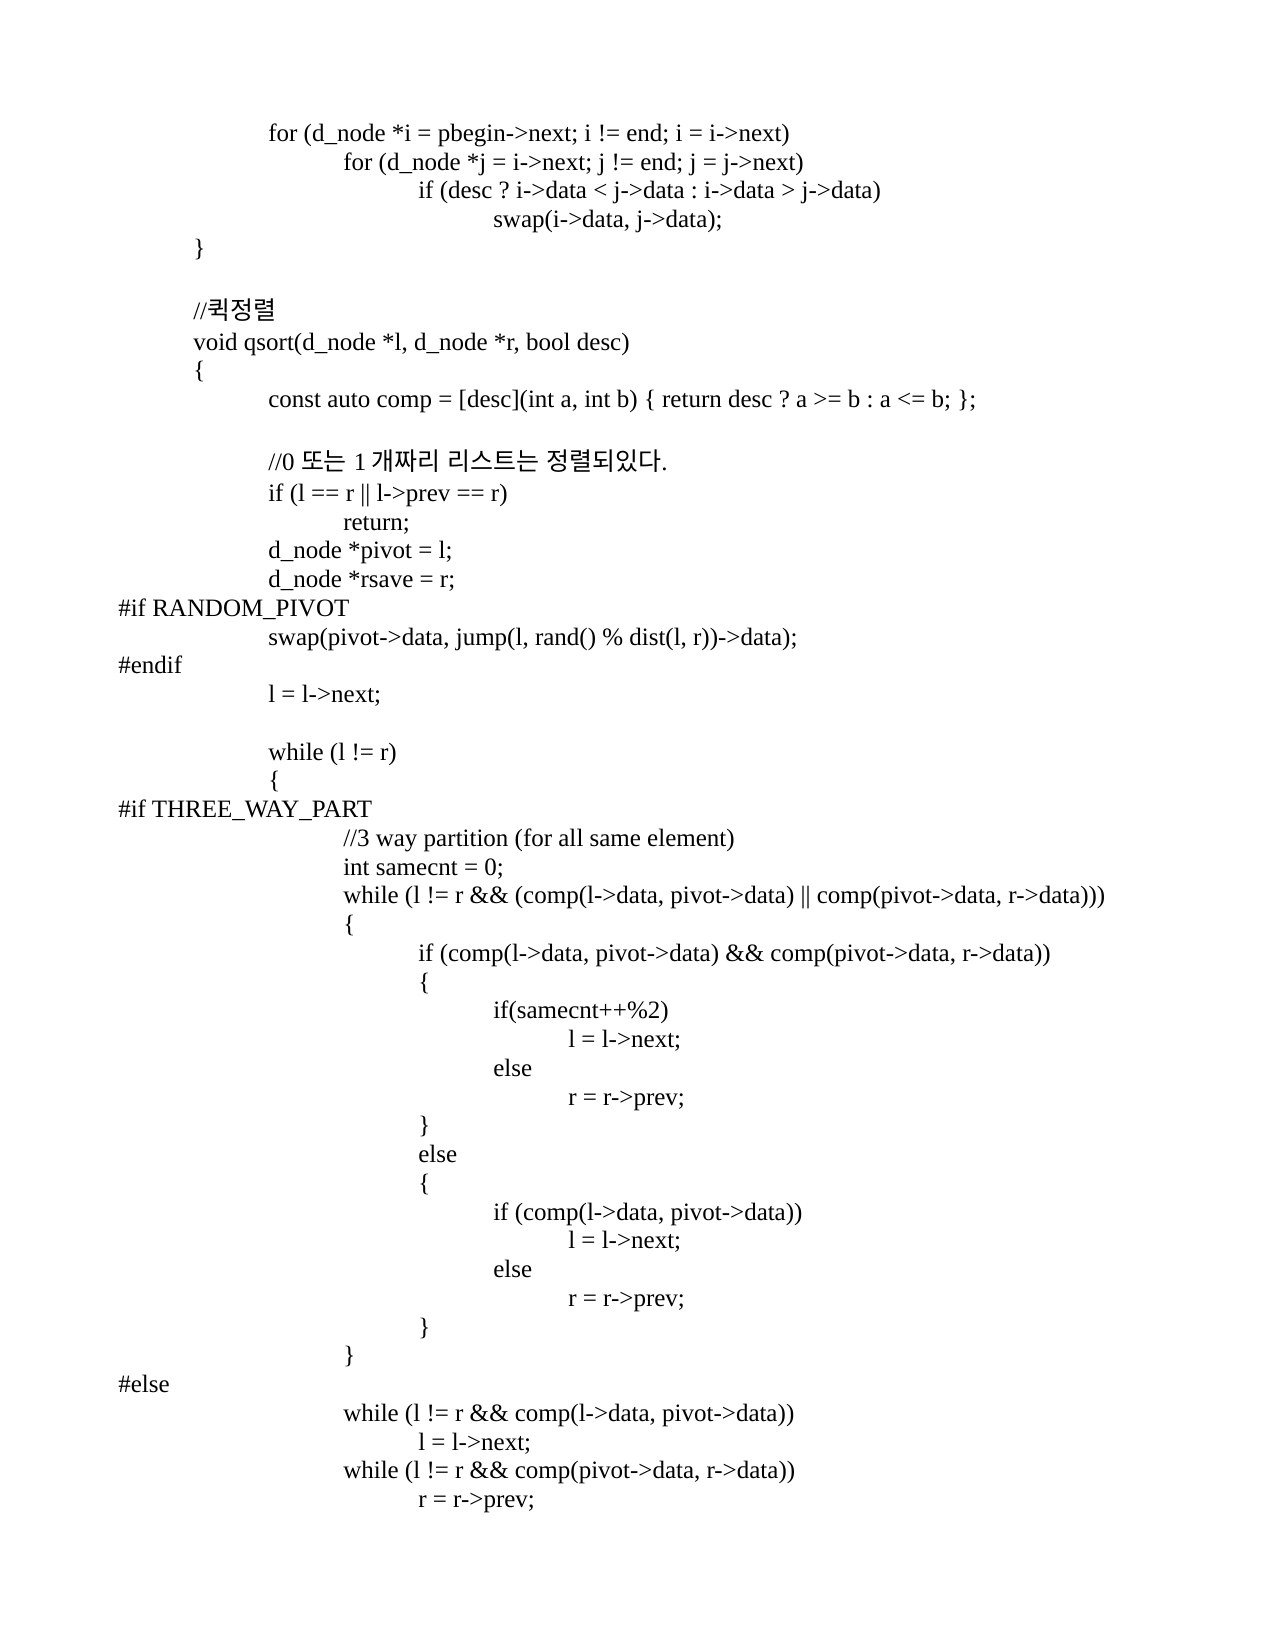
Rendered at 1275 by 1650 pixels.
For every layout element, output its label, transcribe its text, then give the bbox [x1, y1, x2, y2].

text #if THREE_WAY_PART [118, 794, 1157, 823]
text r = r->prev; [118, 1484, 1157, 1513]
text r = r->prev; [118, 1082, 1157, 1111]
text d_node *rsave = r; [118, 564, 1157, 593]
text while (l != r && (comp(l->data, pivot->data) || comp(pivot->data, r->data))) [118, 881, 1157, 909]
text if (comp(l->data, pivot->data)) [118, 1197, 1157, 1226]
text //0 또는 1개짜리 리스트는 정렬되있다. [118, 442, 1157, 478]
text else [118, 1139, 1157, 1168]
text const auto comp = [desc](int a, int b) { return desc ? a >= b : a <= b; }; [118, 384, 1157, 413]
text { [118, 356, 1157, 384]
text swap(pivot->data, jump(l, rand() % dist(l, r))->data); [118, 622, 1157, 651]
text l = l->next; [118, 1024, 1157, 1053]
text else [118, 1254, 1157, 1283]
text if(samecnt++%2) [118, 996, 1157, 1024]
text { [118, 766, 1157, 794]
text for (d_node *j = i->next; j != end; j = j->next) [118, 147, 1157, 176]
text if (l == r || l->prev == r) [118, 478, 1157, 507]
text if (desc ? i->data < j->data : i->data > j->data) [118, 176, 1157, 204]
text else [118, 1053, 1157, 1082]
text } [118, 1111, 1157, 1139]
text } [118, 233, 1157, 262]
text while (l != r && comp(pivot->data, r->data)) [118, 1456, 1157, 1484]
text while (l != r && comp(l->data, pivot->data)) [118, 1398, 1157, 1427]
text d_node *pivot = l; [118, 536, 1157, 564]
text l = l->next; [118, 679, 1157, 708]
text l = l->next; [118, 1226, 1157, 1254]
text for (d_node *i = pbegin->next; i != end; i = i->next) [118, 118, 1157, 147]
text } [118, 1341, 1157, 1369]
text } [118, 1312, 1157, 1341]
text #endif [118, 651, 1157, 679]
text //3 way partition (for all same element) [118, 823, 1157, 852]
text #else [118, 1369, 1157, 1398]
text while (l != r) [118, 737, 1157, 766]
text int samecnt = 0; [118, 852, 1157, 881]
text { [118, 967, 1157, 996]
text void qsort(d_node *l, d_node *r, bool desc) [118, 327, 1157, 356]
text { [118, 909, 1157, 938]
text l = l->next; [118, 1427, 1157, 1456]
text return; [118, 507, 1157, 536]
text //퀵정렬 [118, 291, 1157, 327]
text r = r->prev; [118, 1283, 1157, 1312]
text swap(i->data, j->data); [118, 204, 1157, 233]
text if (comp(l->data, pivot->data) && comp(pivot->data, r->data)) [118, 938, 1157, 967]
text { [118, 1168, 1157, 1197]
text #if RANDOM_PIVOT [118, 593, 1157, 622]
